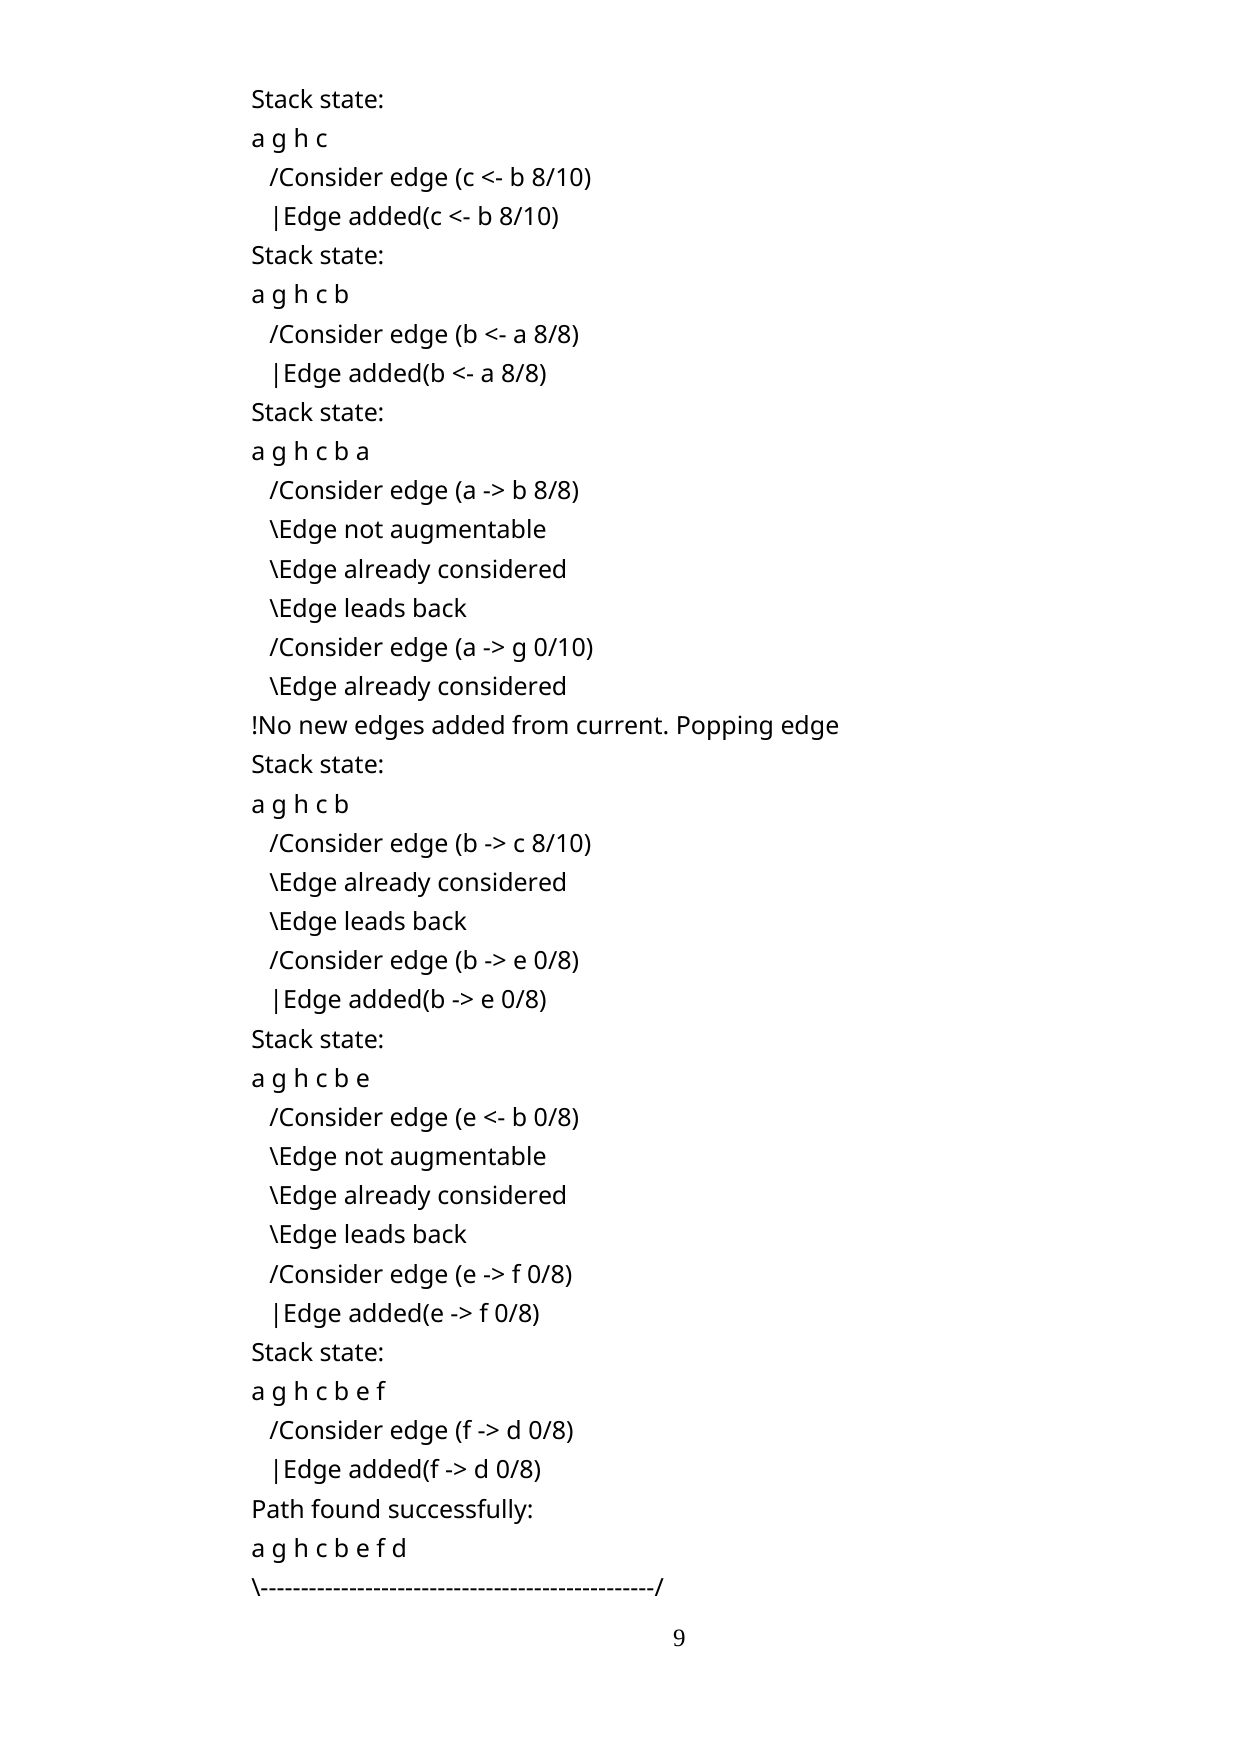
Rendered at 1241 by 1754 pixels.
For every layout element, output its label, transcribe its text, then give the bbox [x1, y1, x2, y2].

text |Edge added(f -> d 0/8) [177, 1452, 1181, 1486]
text a g h c b [177, 277, 1181, 311]
text \Edge leads back [177, 1217, 1181, 1251]
text \Edge already considered [177, 1178, 1181, 1212]
text a g h c [177, 121, 1181, 154]
text a g h c b e [177, 1061, 1181, 1094]
text Stack state: [177, 81, 1181, 115]
text Stack state: [177, 238, 1181, 272]
text Stack state: [177, 1335, 1181, 1369]
text \Edge already considered [177, 669, 1181, 703]
text \Edge already considered [177, 551, 1181, 585]
text |Edge added(e -> f 0/8) [177, 1296, 1181, 1329]
text a g h c b a [177, 434, 1181, 468]
text \-------------------------------------------------/ [177, 1570, 1181, 1604]
text /Consider edge (a -> b 8/8) [177, 473, 1181, 507]
text a g h c b [177, 786, 1181, 820]
text \Edge already considered [177, 865, 1181, 899]
text |Edge added(b -> e 0/8) [177, 982, 1181, 1016]
text \Edge leads back [177, 904, 1181, 938]
text /Consider edge (a -> g 0/10) [177, 630, 1181, 664]
text !No new edges added from current. Popping edge [177, 708, 1181, 742]
text Path found successfully: [177, 1491, 1181, 1525]
text /Consider edge (c <- b 8/10) [177, 160, 1181, 194]
text a g h c b e f d [177, 1531, 1181, 1564]
text |Edge added(c <- b 8/10) [177, 199, 1181, 233]
text /Consider edge (b <- a 8/8) [177, 316, 1181, 350]
text Stack state: [177, 747, 1181, 781]
text \Edge not augmentable [177, 512, 1181, 546]
text /Consider edge (b -> e 0/8) [177, 943, 1181, 977]
text /Consider edge (b -> c 8/10) [177, 826, 1181, 859]
text /Consider edge (e -> f 0/8) [177, 1256, 1181, 1290]
text |Edge added(b <- a 8/8) [177, 356, 1181, 389]
text /Consider edge (f -> d 0/8) [177, 1413, 1181, 1447]
text a g h c b e f [177, 1374, 1181, 1408]
text /Consider edge (e <- b 0/8) [177, 1100, 1181, 1134]
text Stack state: [177, 395, 1181, 429]
text \Edge not augmentable [177, 1139, 1181, 1173]
text Stack state: [177, 1021, 1181, 1055]
text \Edge leads back [177, 591, 1181, 624]
